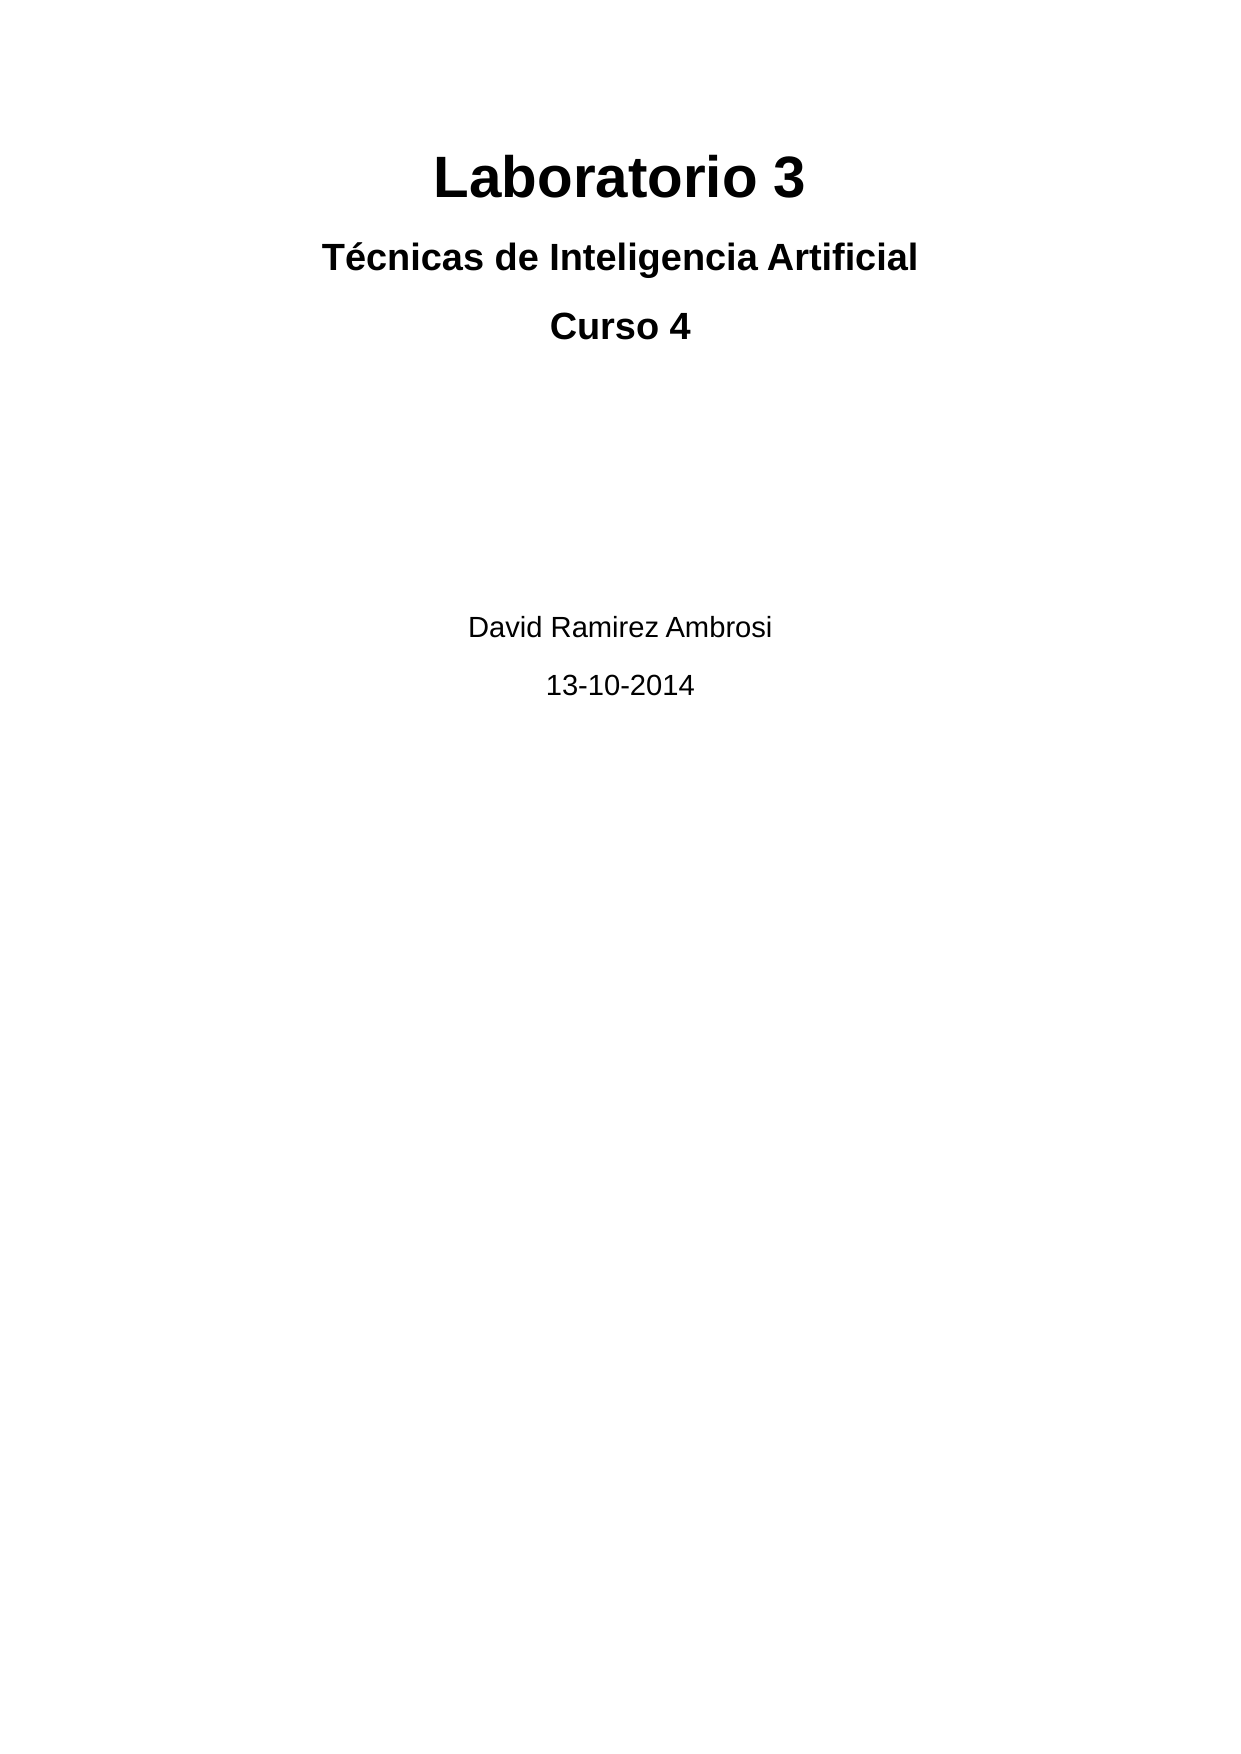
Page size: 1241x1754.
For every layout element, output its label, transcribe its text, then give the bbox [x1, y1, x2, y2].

subtitle David Ramirez Ambrosi [118, 610, 1122, 643]
title Laboratorio 3 [118, 143, 1122, 210]
subtitle Técnicas de Inteligencia Artificial [118, 235, 1122, 279]
subtitle 13-10-2014 [118, 668, 1122, 702]
subtitle Curso 4 [118, 304, 1122, 347]
